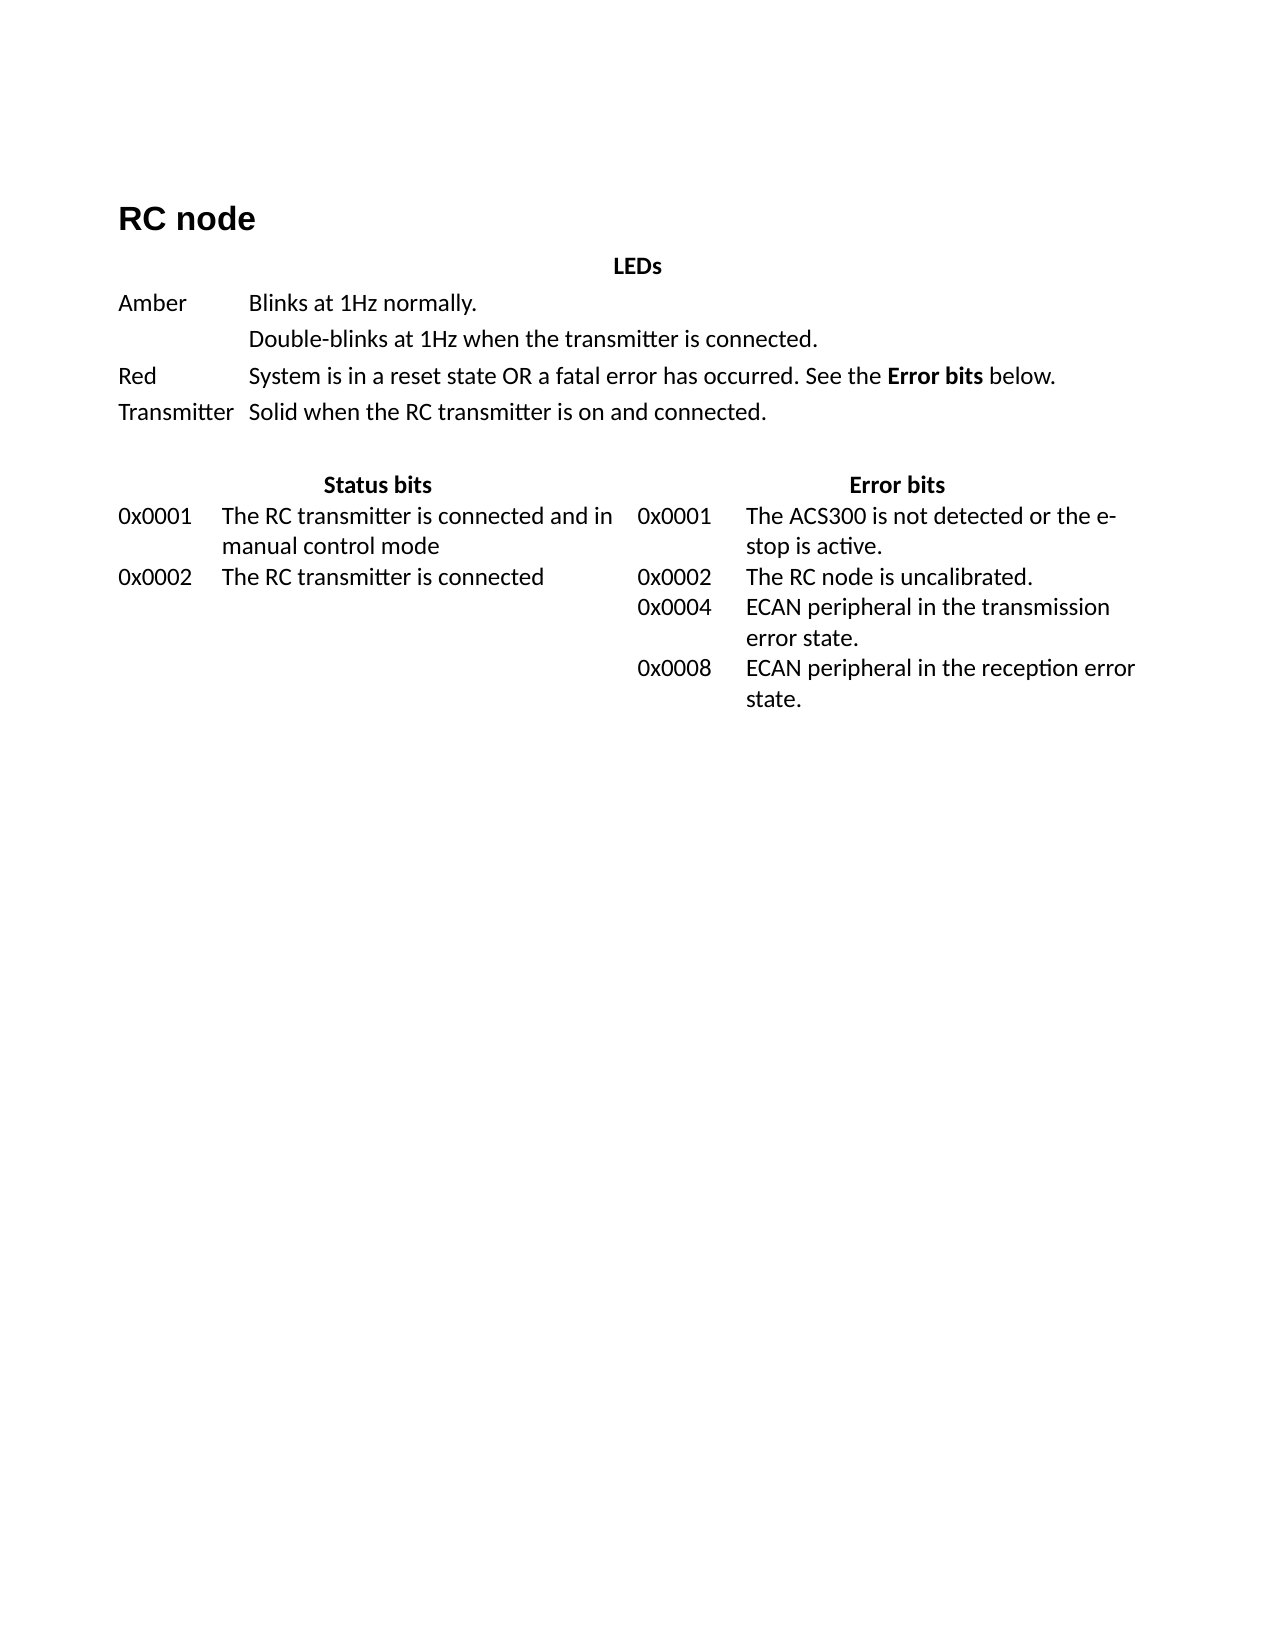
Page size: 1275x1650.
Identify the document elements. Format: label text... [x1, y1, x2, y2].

table_cell [118, 653, 222, 714]
table_cell The ACS300 is not detected or the e-stop is active. [746, 500, 1157, 561]
table_header Error bits [638, 470, 1157, 500]
table_cell [222, 592, 637, 653]
table_cell [222, 653, 637, 714]
table_cell Solid when the RC transmitter is on and connected. [249, 396, 1157, 433]
table_cell Amber [118, 287, 249, 360]
table_cell 0x0004 [638, 592, 746, 653]
subtitle RC node [118, 199, 1157, 238]
table_cell The RC transmitter is connected and in manual control mode [222, 500, 637, 561]
table_cell Red [118, 360, 249, 396]
table_header Status bits [118, 470, 637, 500]
table_cell 0x0008 [638, 653, 746, 714]
table_cell System is in a reset state OR a fatal error has occurred. See the Error bits below. [249, 360, 1157, 396]
table_cell The RC transmitter is connected [222, 561, 637, 592]
table_cell 0x0002 [638, 561, 746, 592]
table_cell [118, 592, 222, 653]
table_cell ECAN peripheral in the transmission error state. [746, 592, 1157, 653]
table_cell Transmitter [118, 396, 249, 433]
table_cell 0x0002 [118, 561, 222, 592]
table_cell The RC node is uncalibrated. [746, 561, 1157, 592]
table_cell 0x0001 [118, 500, 222, 561]
table_cell Blinks at 1Hz normally. Double-blinks at 1Hz when the transmitter is connected. [249, 287, 1157, 360]
table_header LEDs [118, 250, 1157, 287]
table_cell 0x0001 [638, 500, 746, 561]
table_cell ECAN peripheral in the reception error state. [746, 653, 1157, 714]
